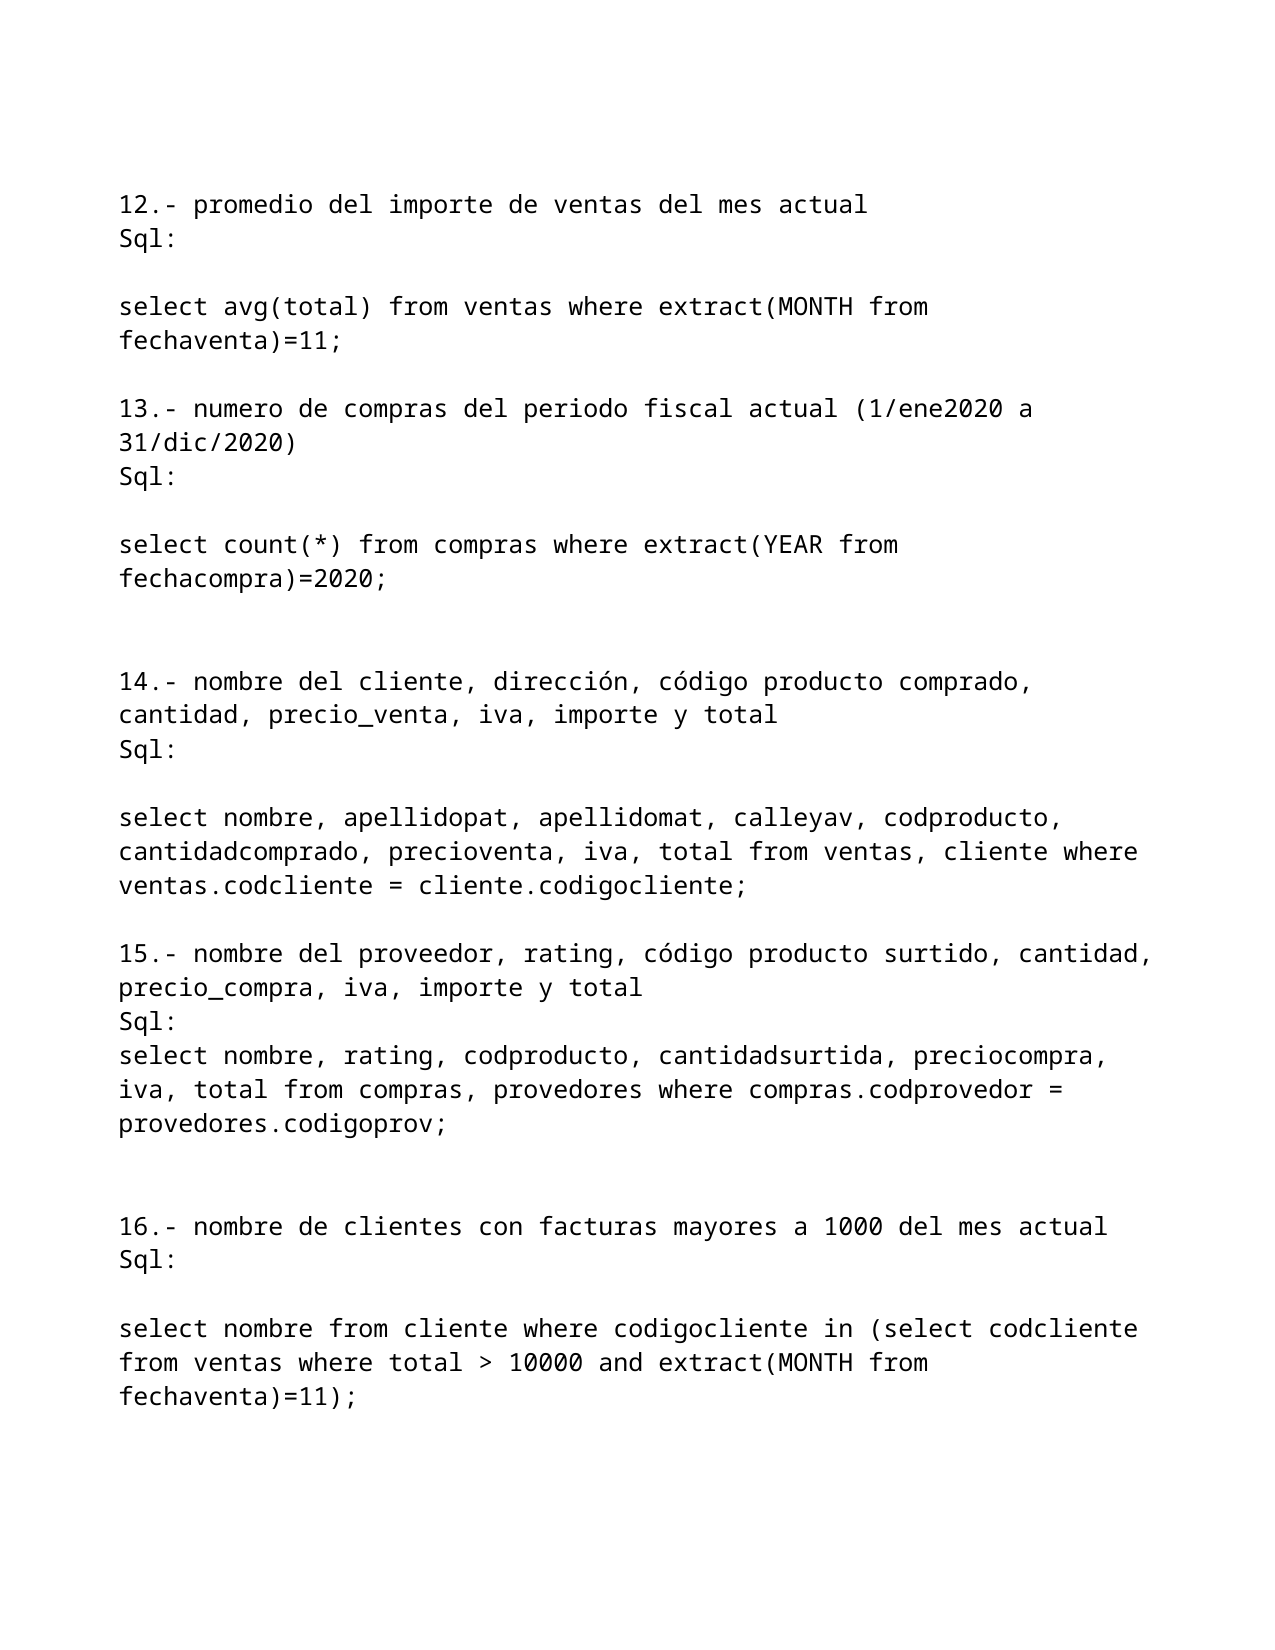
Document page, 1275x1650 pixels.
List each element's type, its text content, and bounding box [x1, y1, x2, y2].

text 15.- nombre del proveedor, rating, código producto surtido, cantidad, precio_compra, iva, importe y total [118, 936, 1157, 1004]
text Sql: [118, 1242, 1157, 1276]
text select avg(total) from ventas where extract(MONTH from fechaventa)=11; [118, 288, 1157, 357]
text Sql: [118, 459, 1157, 493]
text 12.- promedio del importe de ventas del mes actual [118, 186, 1157, 220]
text select nombre from cliente where codigocliente in (select codcliente from ventas where total > 10000 and extract(MONTH from fechaventa)=11); [118, 1310, 1157, 1412]
text Sql: [118, 1004, 1157, 1038]
text select nombre, rating, codproducto, cantidadsurtida, preciocompra, iva, total from compras, provedores where compras.codprovedor = provedores.codigoprov; [118, 1038, 1157, 1140]
text 16.- nombre de clientes con facturas mayores a 1000 del mes actual [118, 1208, 1157, 1242]
text 14.- nombre del cliente, dirección, código producto comprado, cantidad, precio_venta, iva, importe y total [118, 663, 1157, 731]
text 13.- numero de compras del periodo fiscal actual (1/ene2020 a 31/dic/2020) [118, 391, 1157, 459]
text select nombre, apellidopat, apellidomat, calleyav, codproducto, cantidadcomprado, precioventa, iva, total from ventas, cliente where ventas.codcliente = cliente.codigocliente; [118, 799, 1157, 902]
text Sql: [118, 731, 1157, 765]
text Sql: [118, 220, 1157, 254]
text select count(*) from compras where extract(YEAR from fechacompra)=2020; [118, 527, 1157, 595]
